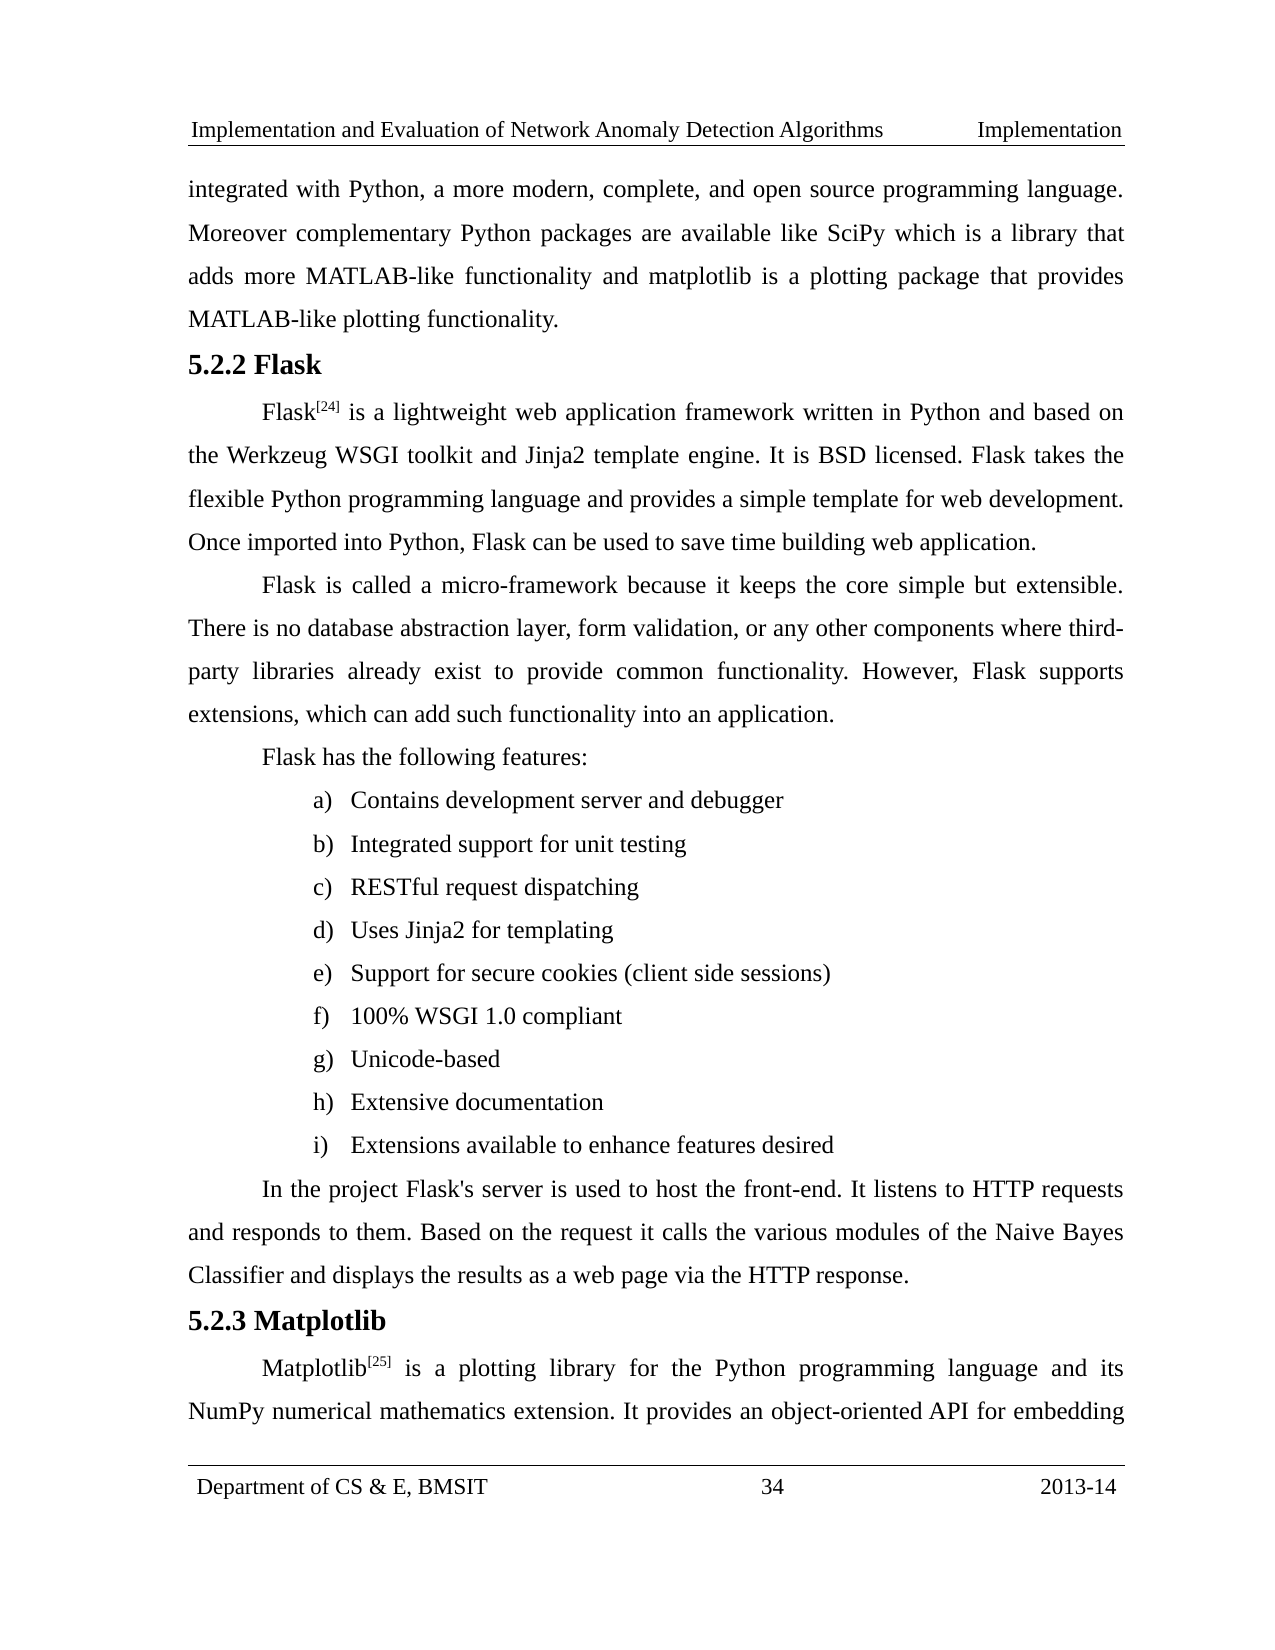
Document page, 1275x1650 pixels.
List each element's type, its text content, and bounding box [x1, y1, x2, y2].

list Contains development server and debugger [313, 786, 1125, 814]
list Support for secure cookies (client side sessions) [313, 958, 1125, 987]
subtitle 5.2.3 Matplotlib [188, 1303, 1125, 1337]
list Uses Jinja2 for templating [313, 915, 1125, 944]
list RESTful request dispatching [313, 872, 1125, 901]
list 100% WSGI 1.0 compliant [313, 1001, 1125, 1030]
text Matplotlib[25] is a plotting library for the Python programming language and its NumPy numerical mathematics extension. It provides an object-oriented API for embedding [188, 1353, 1125, 1425]
subtitle 5.2.2 Flask [188, 347, 1125, 381]
list Extensions available to enhance features desired [313, 1131, 1125, 1159]
list Unicode-based [313, 1044, 1125, 1073]
text integrated with Python, a more modern, complete, and open source programming language. Moreover complementary Python packages are available like SciPy which is a library that adds more MATLAB-like functionality and matplotlib is a plotting package that provides MATLAB-like plotting functionality. [188, 174, 1125, 333]
text Flask is called a micro-framework because it keeps the core simple but extensible. There is no database abstraction layer, form validation, or any other components where third-party libraries already exist to provide common functionality. However, Flask supports extensions, which can add such functionality into an application. [188, 570, 1125, 728]
list Integrated support for unit testing [313, 829, 1125, 857]
text Flask[24] is a lightweight web application framework written in Python and based on the Werkzeug WSGI toolkit and Jinja2 template engine. It is BSD licensed. Flask takes the flexible Python programming language and provides a simple template for web development. Once imported into Python, Flask can be used to save time building web application. [188, 397, 1125, 556]
text In the project Flask's server is used to host the front-end. It listens to HTTP requests and responds to them. Based on the request it calls the various modules of the Naive Bayes Classifier and displays the results as a web page via the HTTP response. [188, 1174, 1125, 1289]
text Flask has the following features: [188, 742, 1125, 771]
list Extensive documentation [313, 1087, 1125, 1116]
